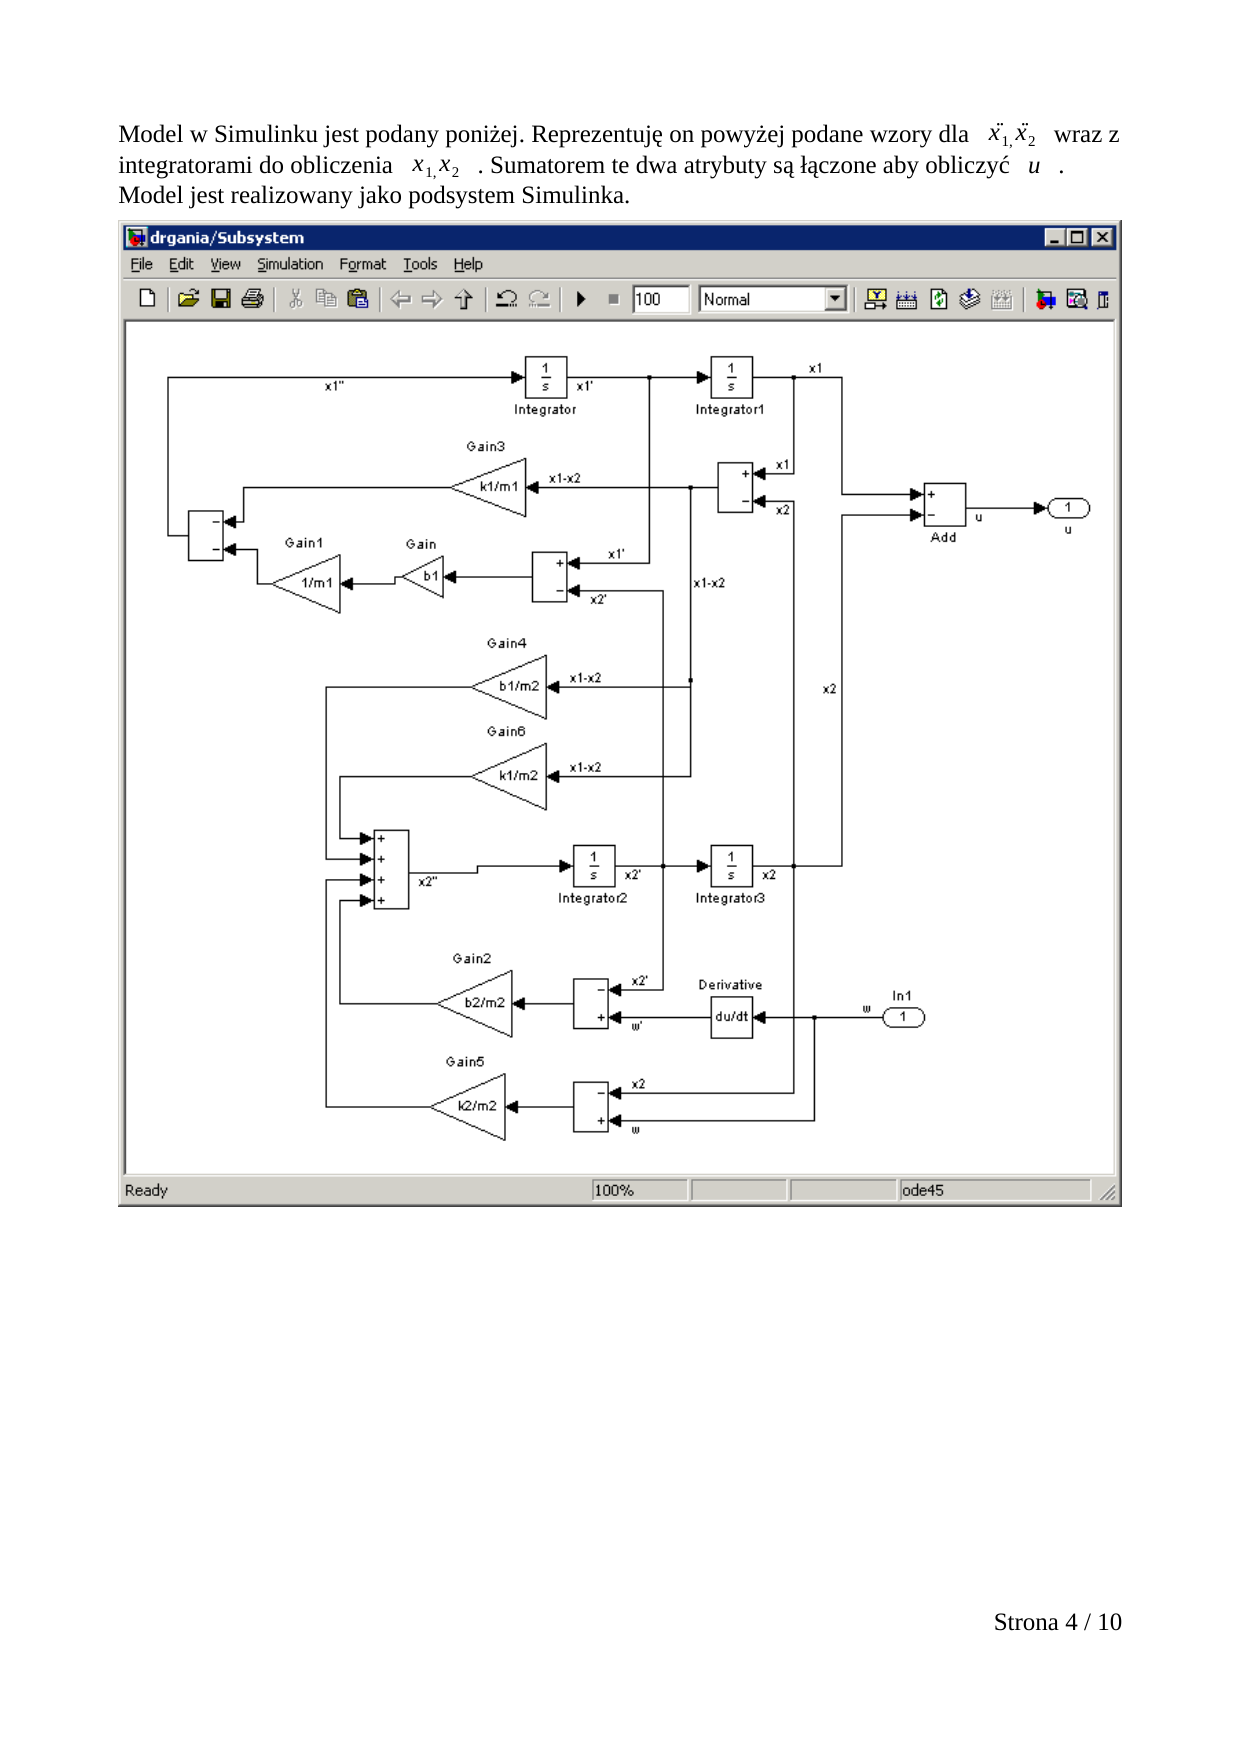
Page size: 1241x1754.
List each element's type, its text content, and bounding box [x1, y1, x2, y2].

text Model w Simulinku jest podany poniżej. Reprezentuję on powyżej podane wzory dlawraz z integratorami do obliczenia. Sumatorem te dwa atrybuty są łączone aby obliczyć. Model jest realizowany jako podsystem Simulinka. [118, 118, 1122, 208]
picture [118, 220, 1122, 1207]
